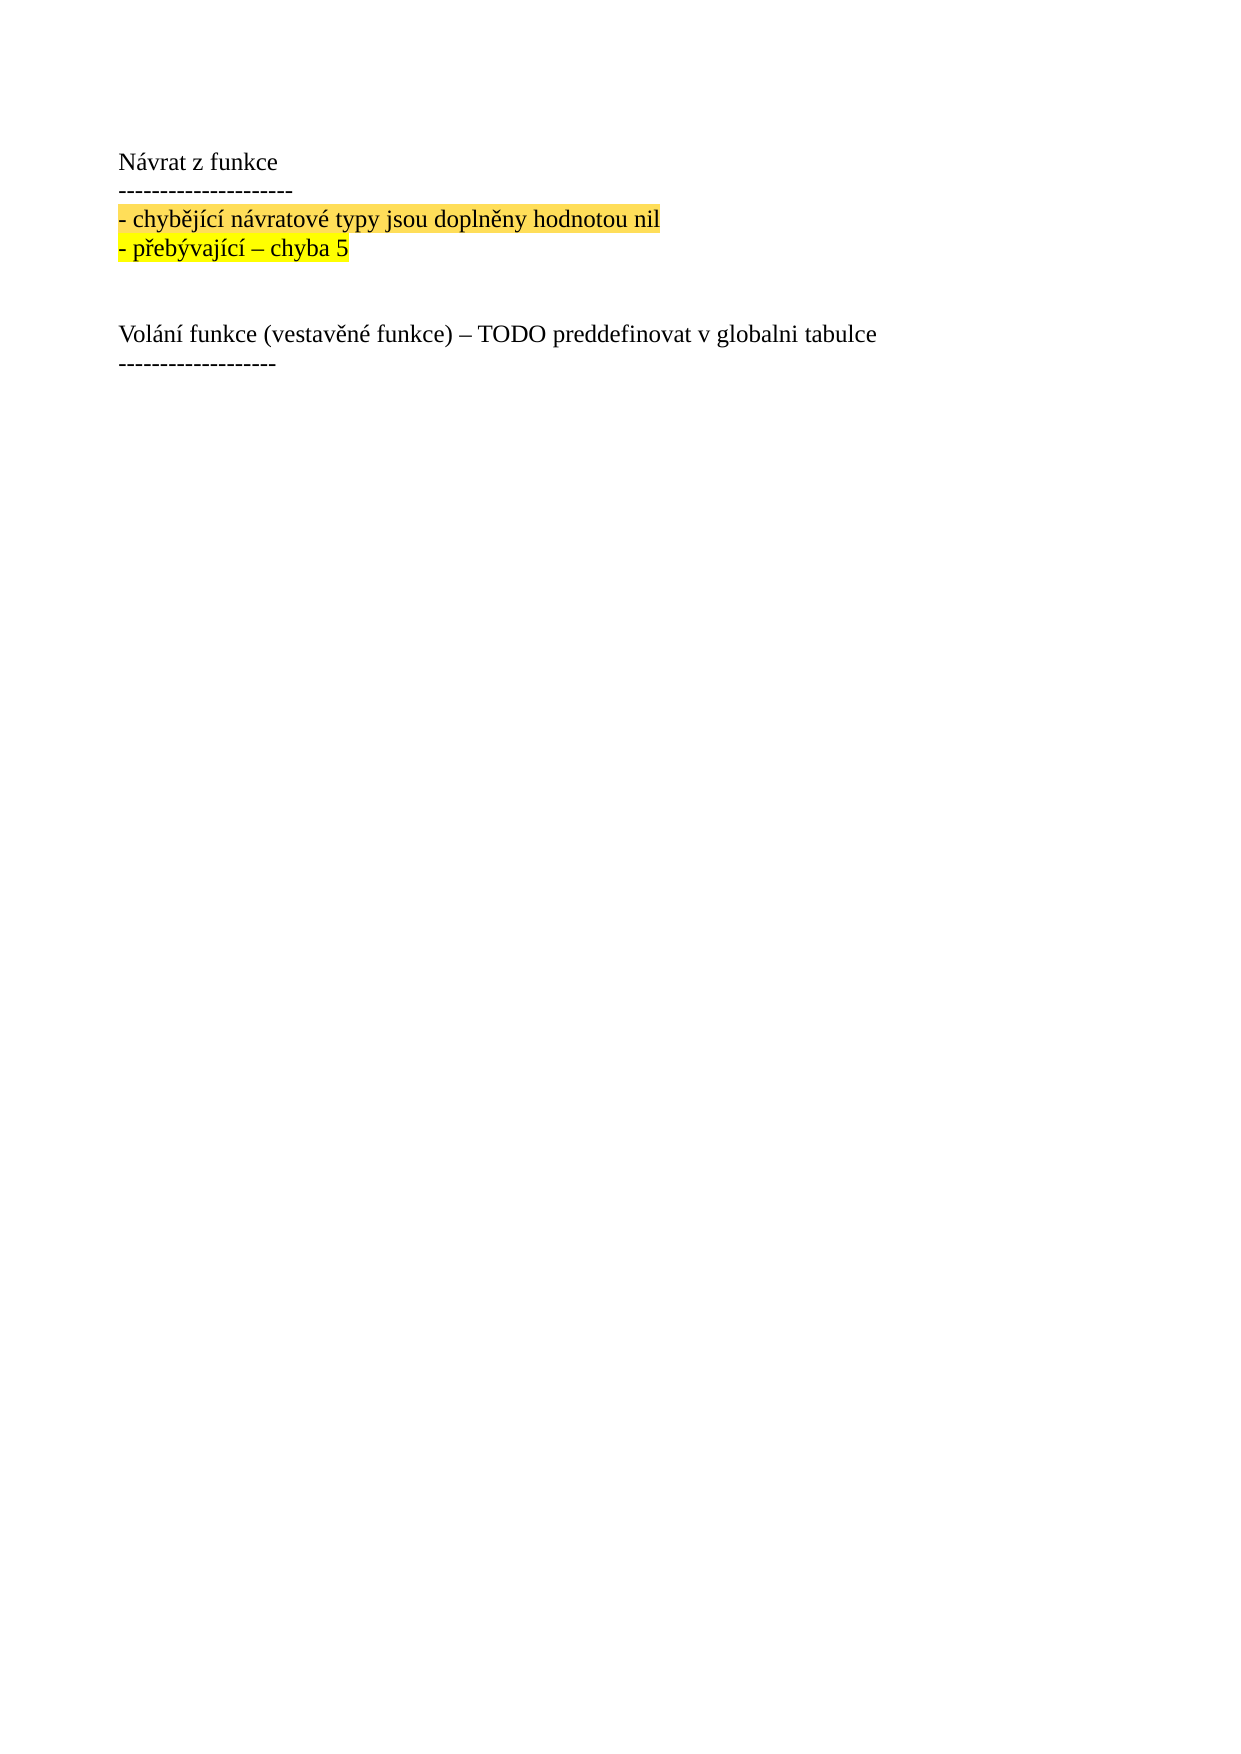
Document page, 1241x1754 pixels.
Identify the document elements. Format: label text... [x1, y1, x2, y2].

text Návrat z funkce [118, 147, 1122, 176]
text ------------------- [118, 348, 1122, 377]
text Volání funkce (vestavěné funkce) – TODO preddefinovat v globalni tabulce [118, 319, 1122, 348]
text - chybějící návratové typy jsou doplněny hodnotou nil [118, 204, 1122, 233]
text --------------------- [118, 176, 1122, 204]
text - přebývající – chyba 5 [118, 233, 1122, 262]
